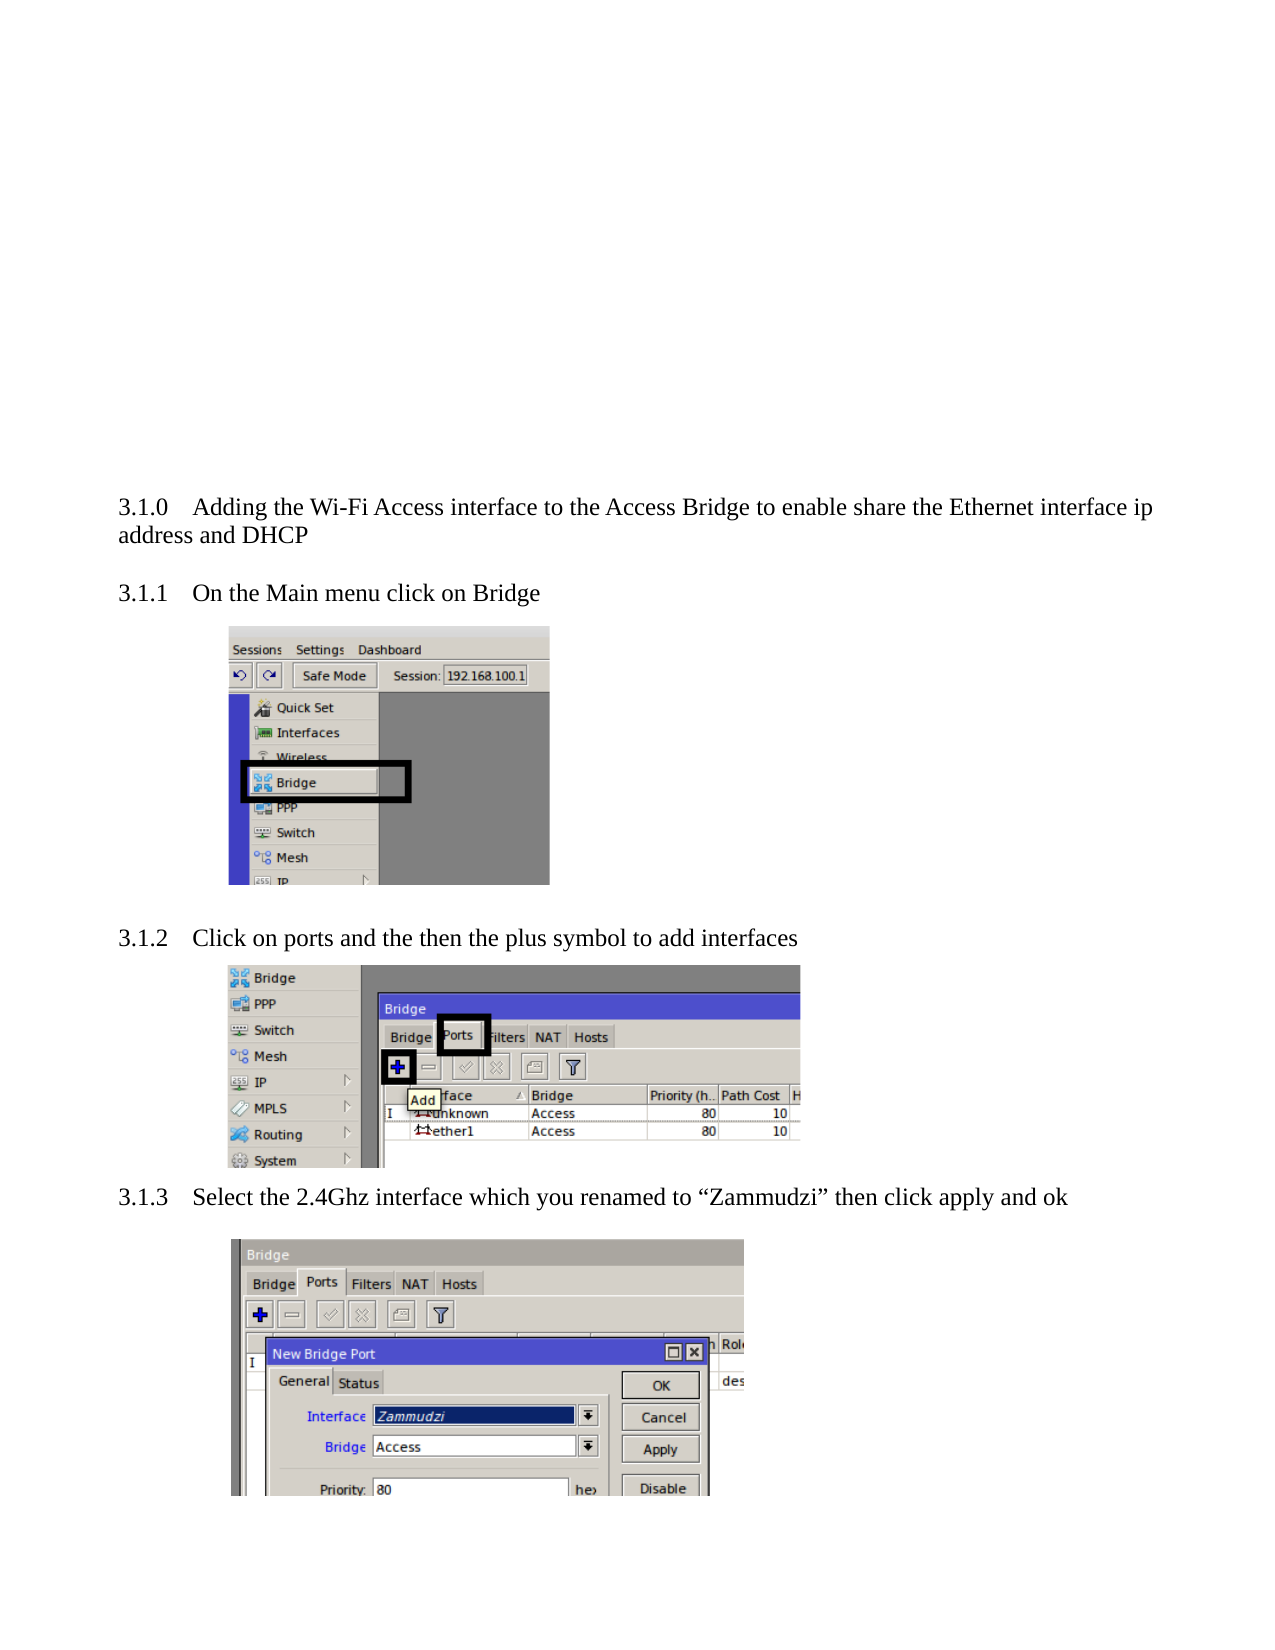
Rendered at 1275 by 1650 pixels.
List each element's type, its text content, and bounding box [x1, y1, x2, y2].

text 3.1.0 Adding the Wi-Fi Access interface to the Access Bridge to enable share the Ethernet interface ip address and DHCP [118, 492, 1157, 549]
picture [231, 1239, 744, 1496]
picture [227, 965, 801, 1168]
text 3.1.2 Click on ports and the then the plus symbol to add interfaces [118, 923, 1157, 952]
picture [228, 626, 550, 885]
text 3.1.3 Select the 2.4Ghz interface which you renamed to “Zammudzi” then click apply and ok [118, 1182, 1157, 1211]
text 3.1.1 On the Main menu click on Bridge [118, 578, 1157, 607]
